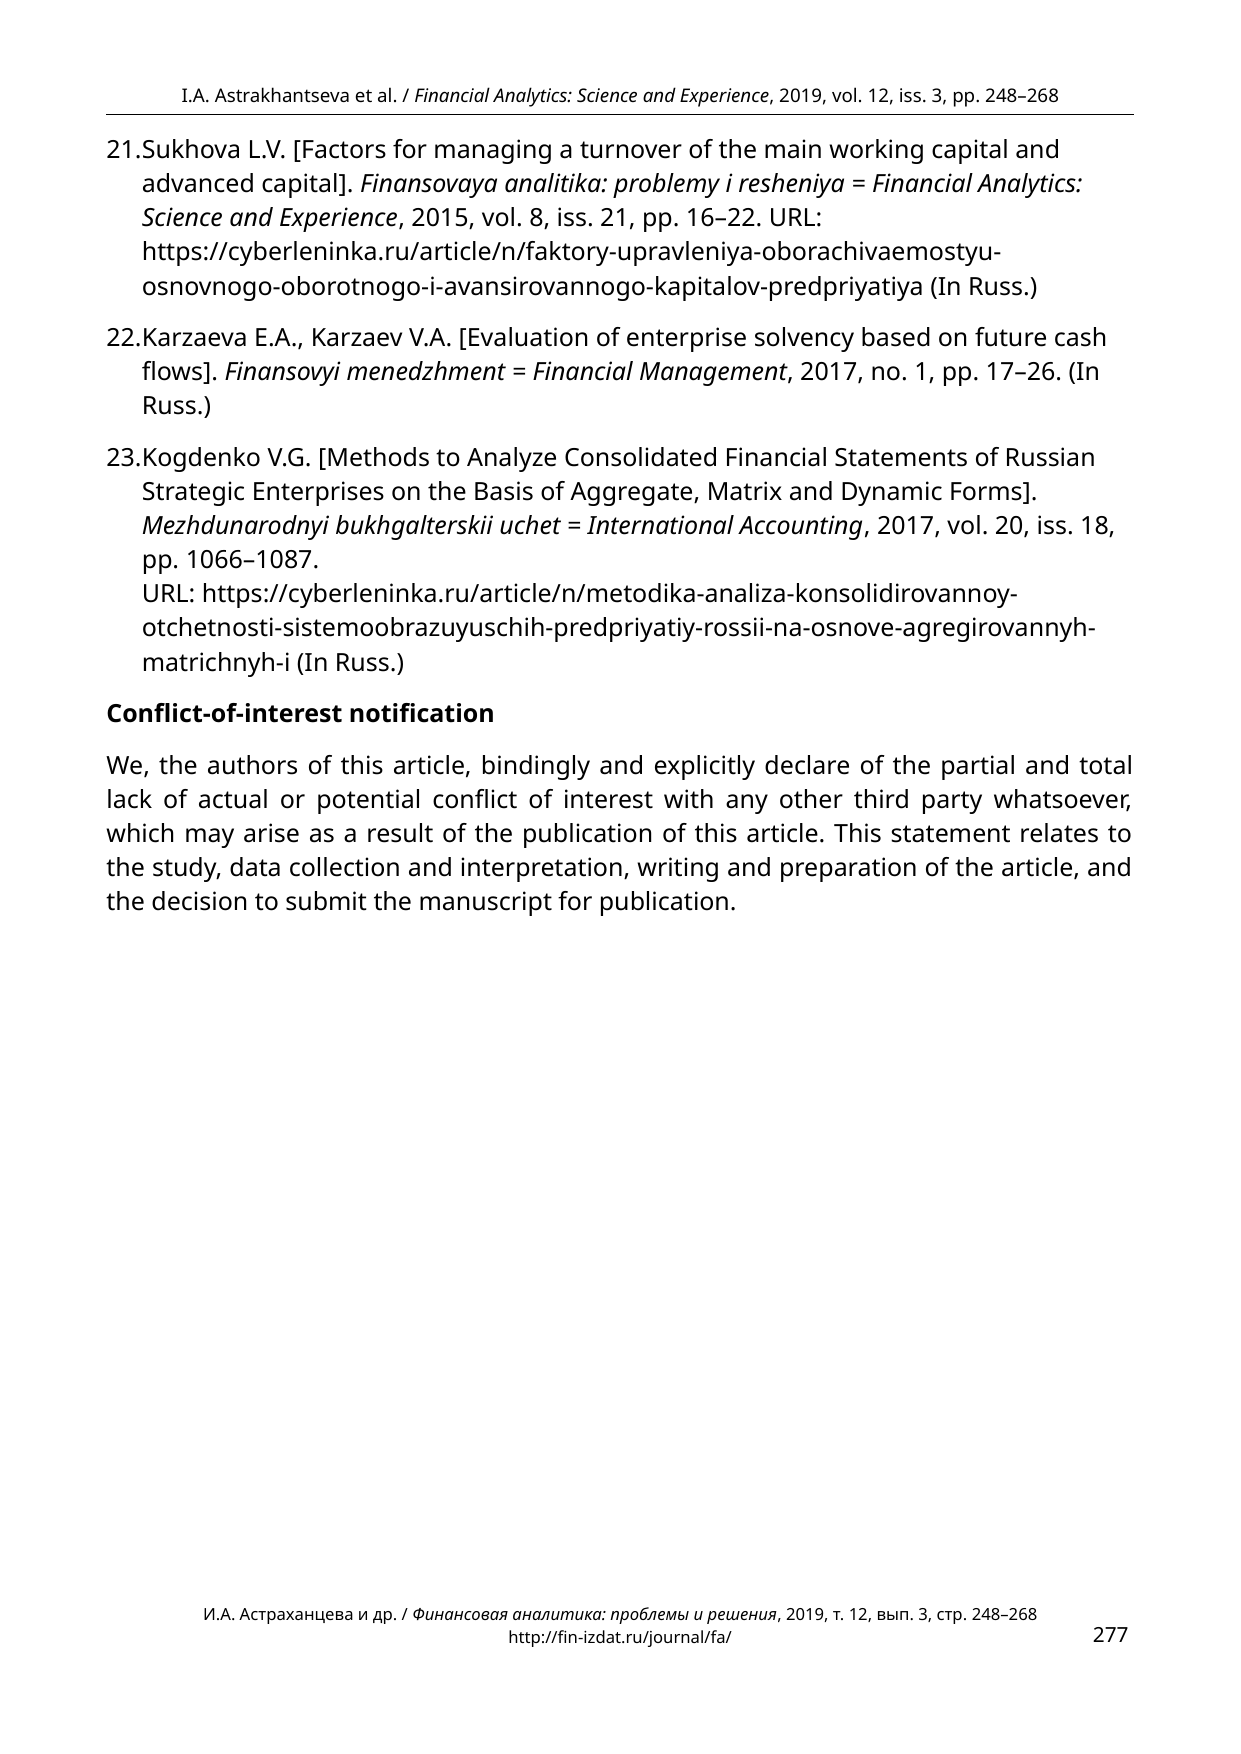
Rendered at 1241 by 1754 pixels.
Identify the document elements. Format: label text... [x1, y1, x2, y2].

text Conflict-of-interest notification [106, 696, 1134, 730]
list Kogdenko V.G. [Methods to Analyze Consolidated Financial Statements of Russian Strategic Enterprises on the Basis of Aggregate, Matrix and Dynamic Forms]. Mezhdunarodnyi bukhgalterskii uchet = International Accounting, 2017, vol. 20, iss. 18, pp. 1066–1087. URL: https://cyberleninka.ru/article/n/metodika-analiza-konsolidirovannoy-otchetnosti-sistemoobrazuyuschih-predpriyatiy-rossii-na-osnove-agregirovannyh-matrichnyh-i (In Russ.) [106, 440, 1134, 678]
text We, the authors of this article, bindingly and explicitly declare of the partial and total lack of actual or potential conflict of interest with any other third party whatsoever, which may arise as a result of the publication of this article. This statement relates to the study, data collection and interpretation, writing and preparation of the article, and the decision to submit the manuscript for publication. [106, 748, 1134, 918]
list Karzaeva E.A., Karzaev V.A. [Evaluation of enterprise solvency based on future cash flows]. Finansovyi menedzhment = Financial Management, 2017, no. 1, pp. 17–26. (In Russ.) [106, 320, 1134, 422]
list Sukhova L.V. [Factors for managing a turnover of the main working capital and advanced capital]. Finansovaya analitika: problemy i resheniya = Financial Analytics: Science and Experience, 2015, vol. 8, iss. 21, pp. 16–22. URL: https://cyberleninka.ru/article/n/faktory-upravleniya-oborachivaemostyu-osnovnogo-oborotnogo-i-avansirovannogo-kapitalov-predpriyatiya (In Russ.) [106, 132, 1134, 302]
